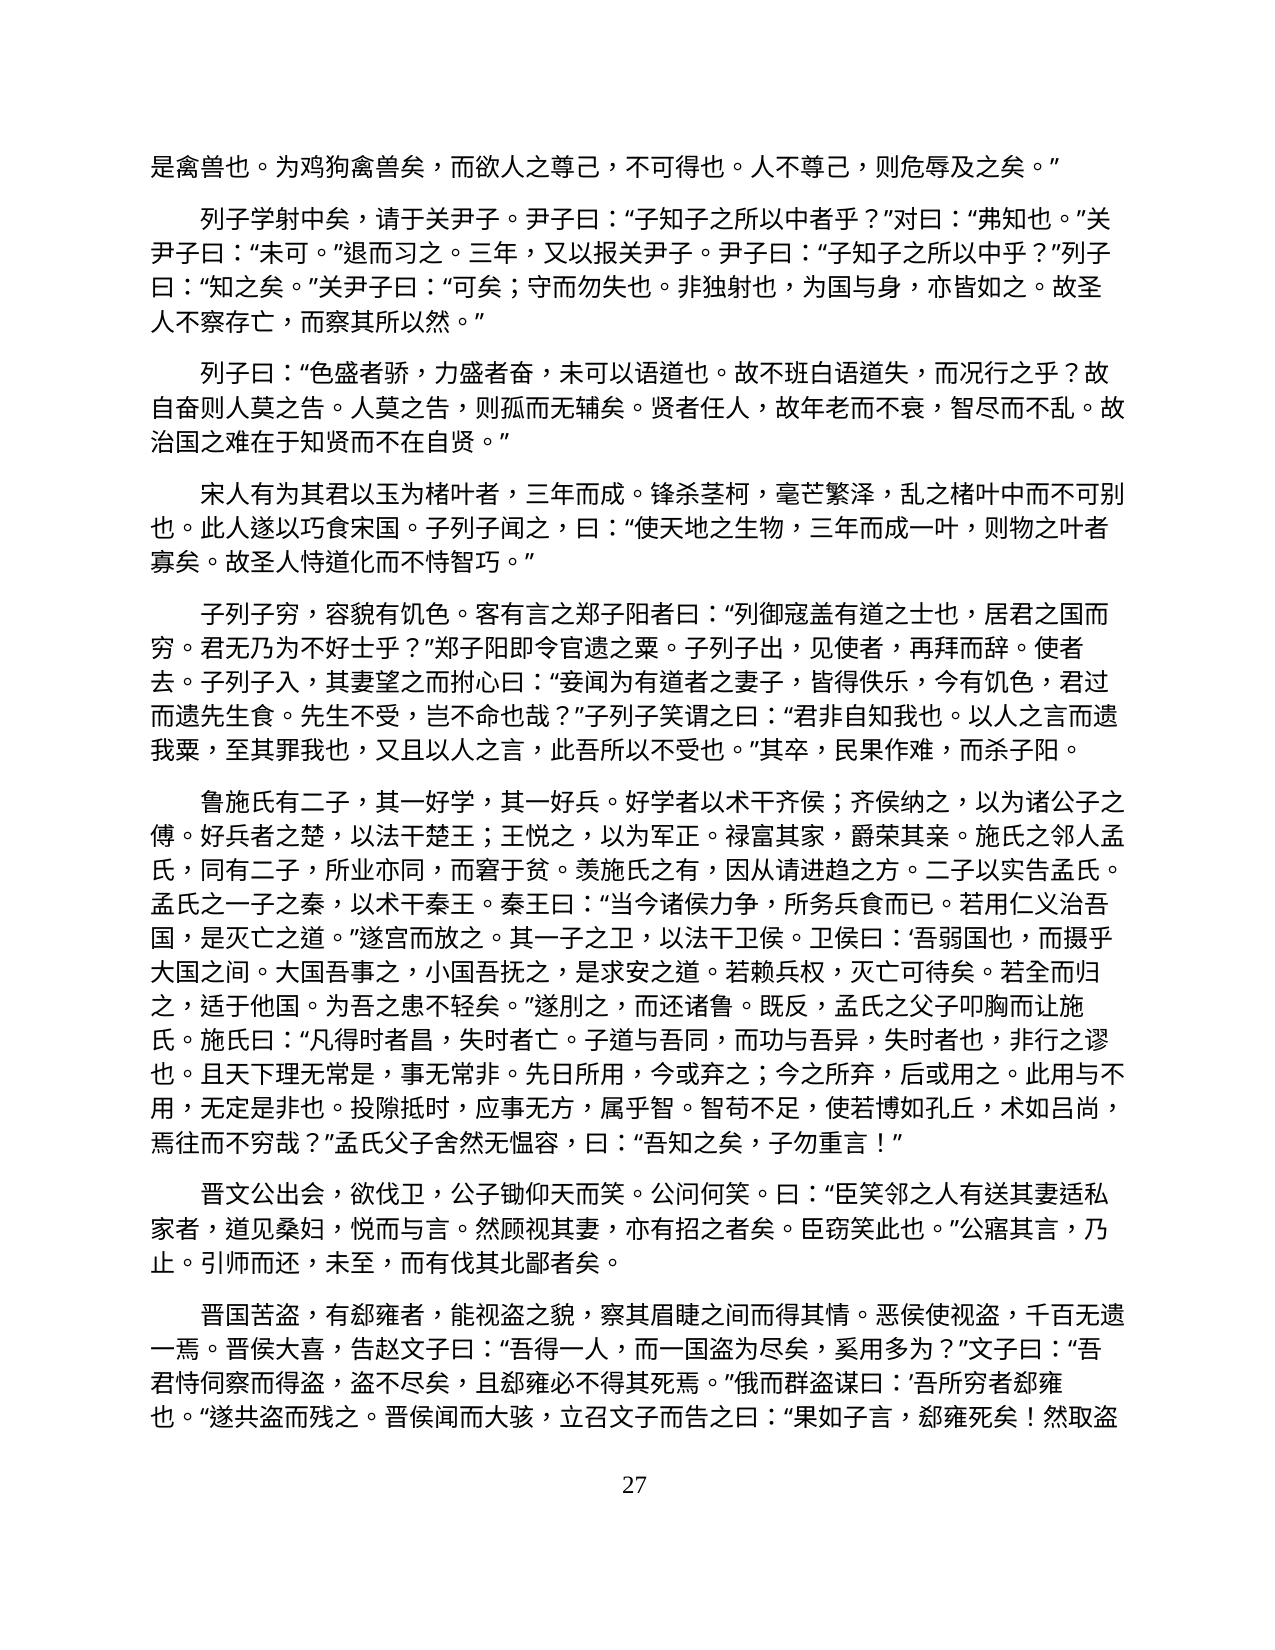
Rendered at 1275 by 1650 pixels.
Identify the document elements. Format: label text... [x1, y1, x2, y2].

text 鲁施氏有二子，其一好学，其一好兵。好学者以术干齐侯；齐侯纳之，以为诸公子之傅。好兵者之楚，以法干楚王；王悦之，以为军正。禄富其家，爵荣其亲。施氏之邻人孟氏，同有二子，所业亦同，而窘于贫。羡施氏之有，因从请进趋之方。二子以实告孟氏。孟氏之一子之秦，以术干秦王。秦王曰：“当今诸侯力争，所务兵食而已。若用仁义治吾国，是灭亡之道。”遂宫而放之。其一子之卫，以法干卫侯。卫侯曰：‘吾弱国也，而摄乎大国之间。大国吾事之，小国吾抚之，是求安之道。若赖兵权，灭亡可待矣。若全而归之，适于他国。为吾之患不轻矣。”遂刖之，而还诸鲁。既反，孟氏之父子叩胸而让施氏。施氏曰：“凡得时者昌，失时者亡。子道与吾同，而功与吾异，失时者也，非行之谬也。且天下理无常是，事无常非。先日所用，今或弃之；今之所弃，后或用之。此用与不用，无定是非也。投隙抵时，应事无方，属乎智。智苟不足，使若博如孔丘，术如吕尚，焉往而不穷哉？”孟氏父子舍然无愠容，曰：“吾知之矣，子勿重言！” [150, 784, 1125, 1159]
text 宋人有为其君以玉为楮叶者，三年而成。锋杀茎柯，毫芒繁泽，乱之楮叶中而不可别也。此人遂以巧食宋国。子列子闻之，曰：“使天地之生物，三年而成一叶，则物之叶者寡矣。故圣人恃道化而不恃智巧。” [150, 476, 1125, 578]
text 子列子穷，容貌有饥色。客有言之郑子阳者曰：“列御寇盖有道之士也，居君之国而穷。君无乃为不好士乎？”郑子阳即令官遗之粟。子列子出，见使者，再拜而辞。使者去。子列子入，其妻望之而拊心曰：“妾闻为有道者之妻子，皆得佚乐，今有饥色，君过而遗先生食。先生不受，岂不命也哉？”子列子笑谓之曰：“君非自知我也。以人之言而遗我粟，至其罪我也，又且以人之言，此吾所以不受也。”其卒，民果作难，而杀子阳。 [150, 596, 1125, 767]
text 晋文公出会，欲伐卫，公子锄仰天而笑。公问何笑。曰：“臣笑邻之人有送其妻适私家者，道见桑妇，悦而与言。然顾视其妻，亦有招之者矣。臣窃笑此也。”公寤其言，乃止。引师而还，未至，而有伐其北鄙者矣。 [150, 1177, 1125, 1279]
text 是禽兽也。为鸡狗禽兽矣，而欲人之尊己，不可得也。人不尊己，则危辱及之矣。” [150, 150, 1125, 184]
text 列子曰：“色盛者骄，力盛者奋，未可以语道也。故不班白语道失，而况行之乎？故自奋则人莫之告。人莫之告，则孤而无辅矣。贤者任人，故年老而不衰，智尽而不乱。故治国之难在于知贤而不在自贤。” [150, 356, 1125, 458]
text 晋国苦盗，有郄雍者，能视盗之貌，察其眉睫之间而得其情。恶侯使视盗，千百无遗一焉。晋侯大喜，告赵文子曰：“吾得一人，而一国盗为尽矣，奚用多为？”文子曰：“吾君恃伺察而得盗，盗不尽矣，且郄雍必不得其死焉。”俄而群盗谋曰：’吾所穷者郄雍也。“遂共盗而残之。晋侯闻而大骇，立召文子而告之曰：“果如子言，郄雍死矣！然取盗 [150, 1297, 1125, 1433]
text 列子学射中矣，请于关尹子。尹子曰：“子知子之所以中者乎？”对曰：“弗知也。”关尹子曰：“未可。”退而习之。三年，又以报关尹子。尹子曰：“子知子之所以中乎？”列子曰：“知之矣。”关尹子曰：“可矣；守而勿失也。非独射也，为国与身，亦皆如之。故圣人不察存亡，而察其所以然。” [150, 202, 1125, 338]
